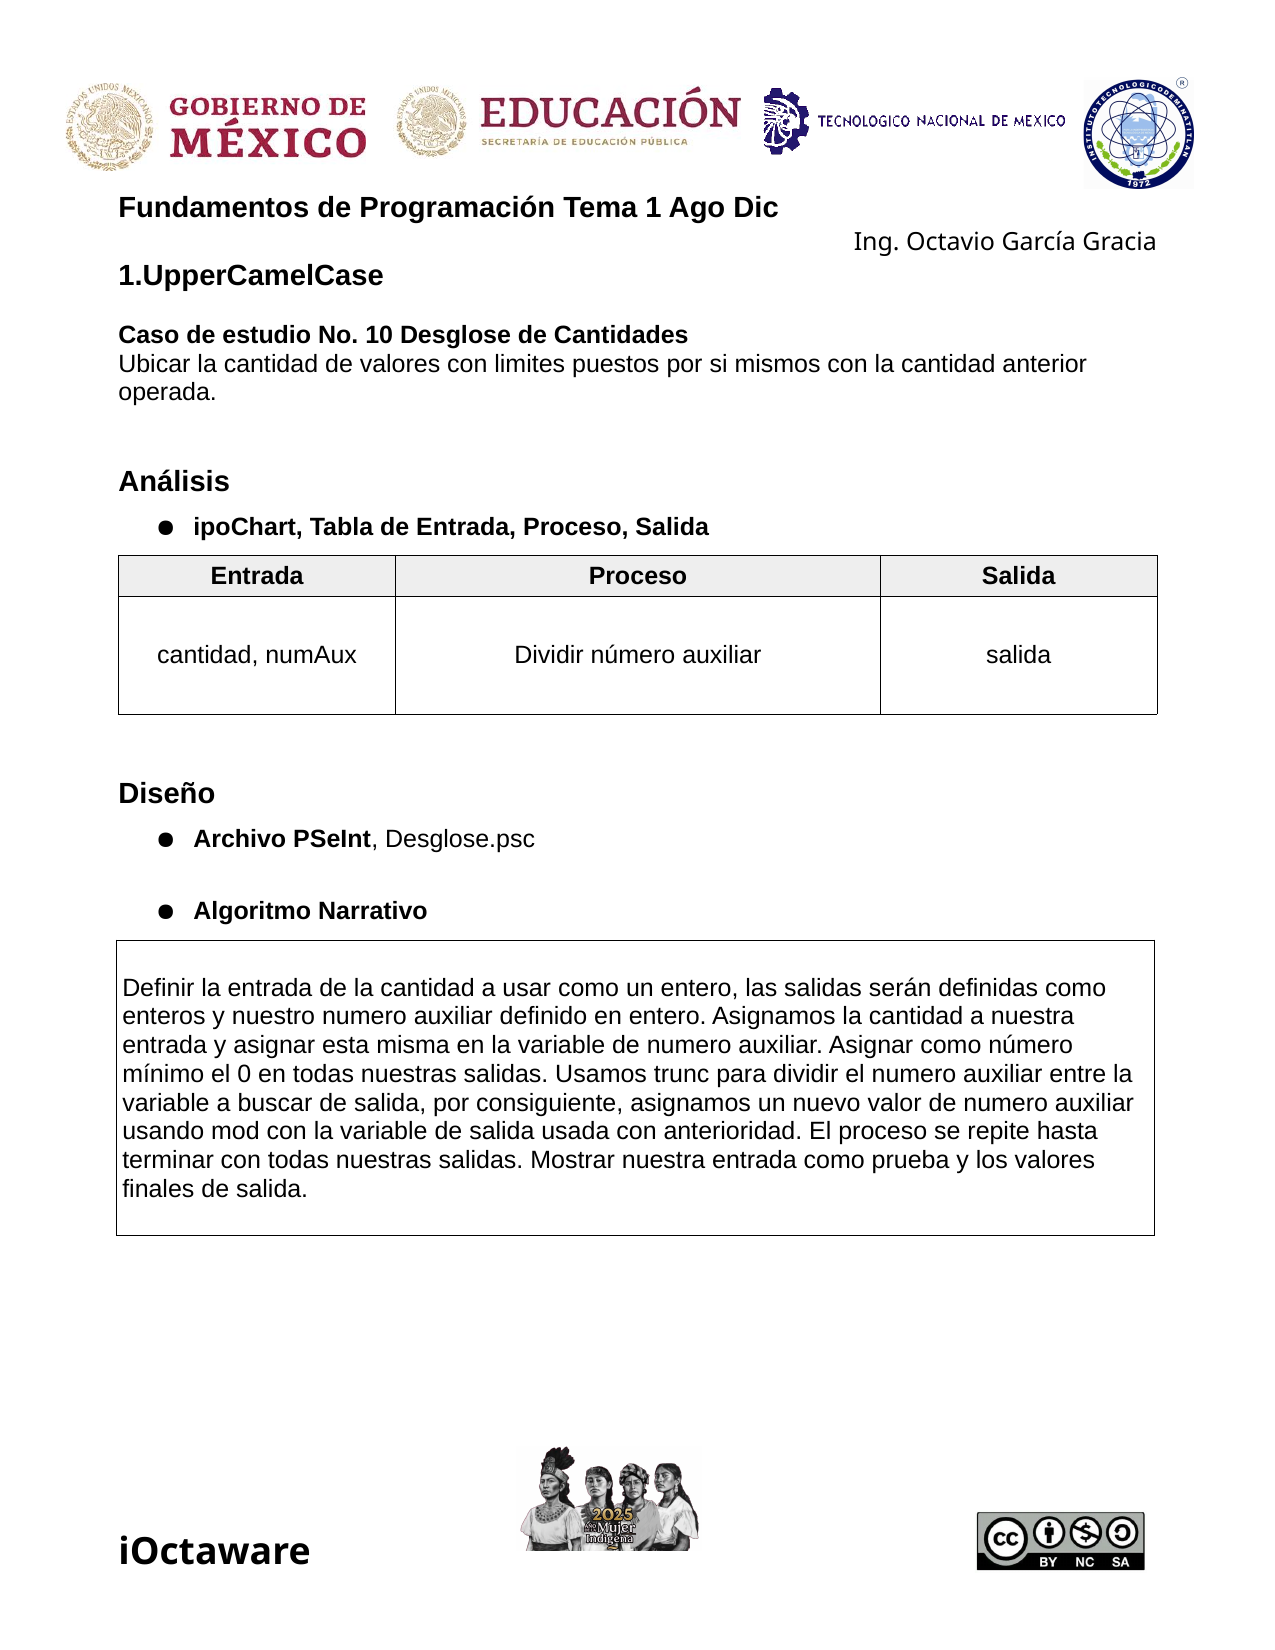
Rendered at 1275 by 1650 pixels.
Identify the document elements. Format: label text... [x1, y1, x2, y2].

table_cell cantidad, numAux [119, 597, 395, 714]
list ipoChart, Tabla de Entrada, Proceso, Salida [156, 512, 1157, 540]
table_cell salida [881, 597, 1157, 714]
table_header Definir la entrada de la cantidad a usar como un entero, las salidas serán definidas como enteros y nuestro numero auxiliar definido en entero. Asignamos la cantidad a nuestra entrada y asignar esta misma en la variable de numero auxiliar. Asignar como número mínimo el 0 en todas nuestras salidas. Usamos trunc para dividir el numero auxiliar entre la variable a buscar de salida, por consiguiente, asignamos un nuevo valor de numero auxiliar usando mod con la variable de salida usada con anterioridad. El proceso se repite hasta terminar con todas nuestras salidas. Mostrar nuestra entrada como prueba y los valores finales de salida. [117, 941, 1154, 1235]
text Caso de estudio No. 10 Desglose de Cantidades [118, 320, 1157, 349]
table_header Proceso [396, 556, 880, 596]
table_cell Dividir número auxiliar [396, 597, 880, 714]
text Ubicar la cantidad de valores con limites puestos por si mismos con la cantidad anterior operada. [118, 349, 1157, 406]
text Análisis [118, 464, 1157, 497]
list Algoritmo Narrativo [156, 896, 1157, 925]
text 1.UpperCamelCase [118, 258, 1157, 291]
text Diseño [118, 776, 1157, 810]
list Archivo PSeInt, Desglose.psc [156, 824, 1157, 853]
table_header Entrada [119, 556, 395, 596]
table_header Salida [881, 556, 1157, 596]
